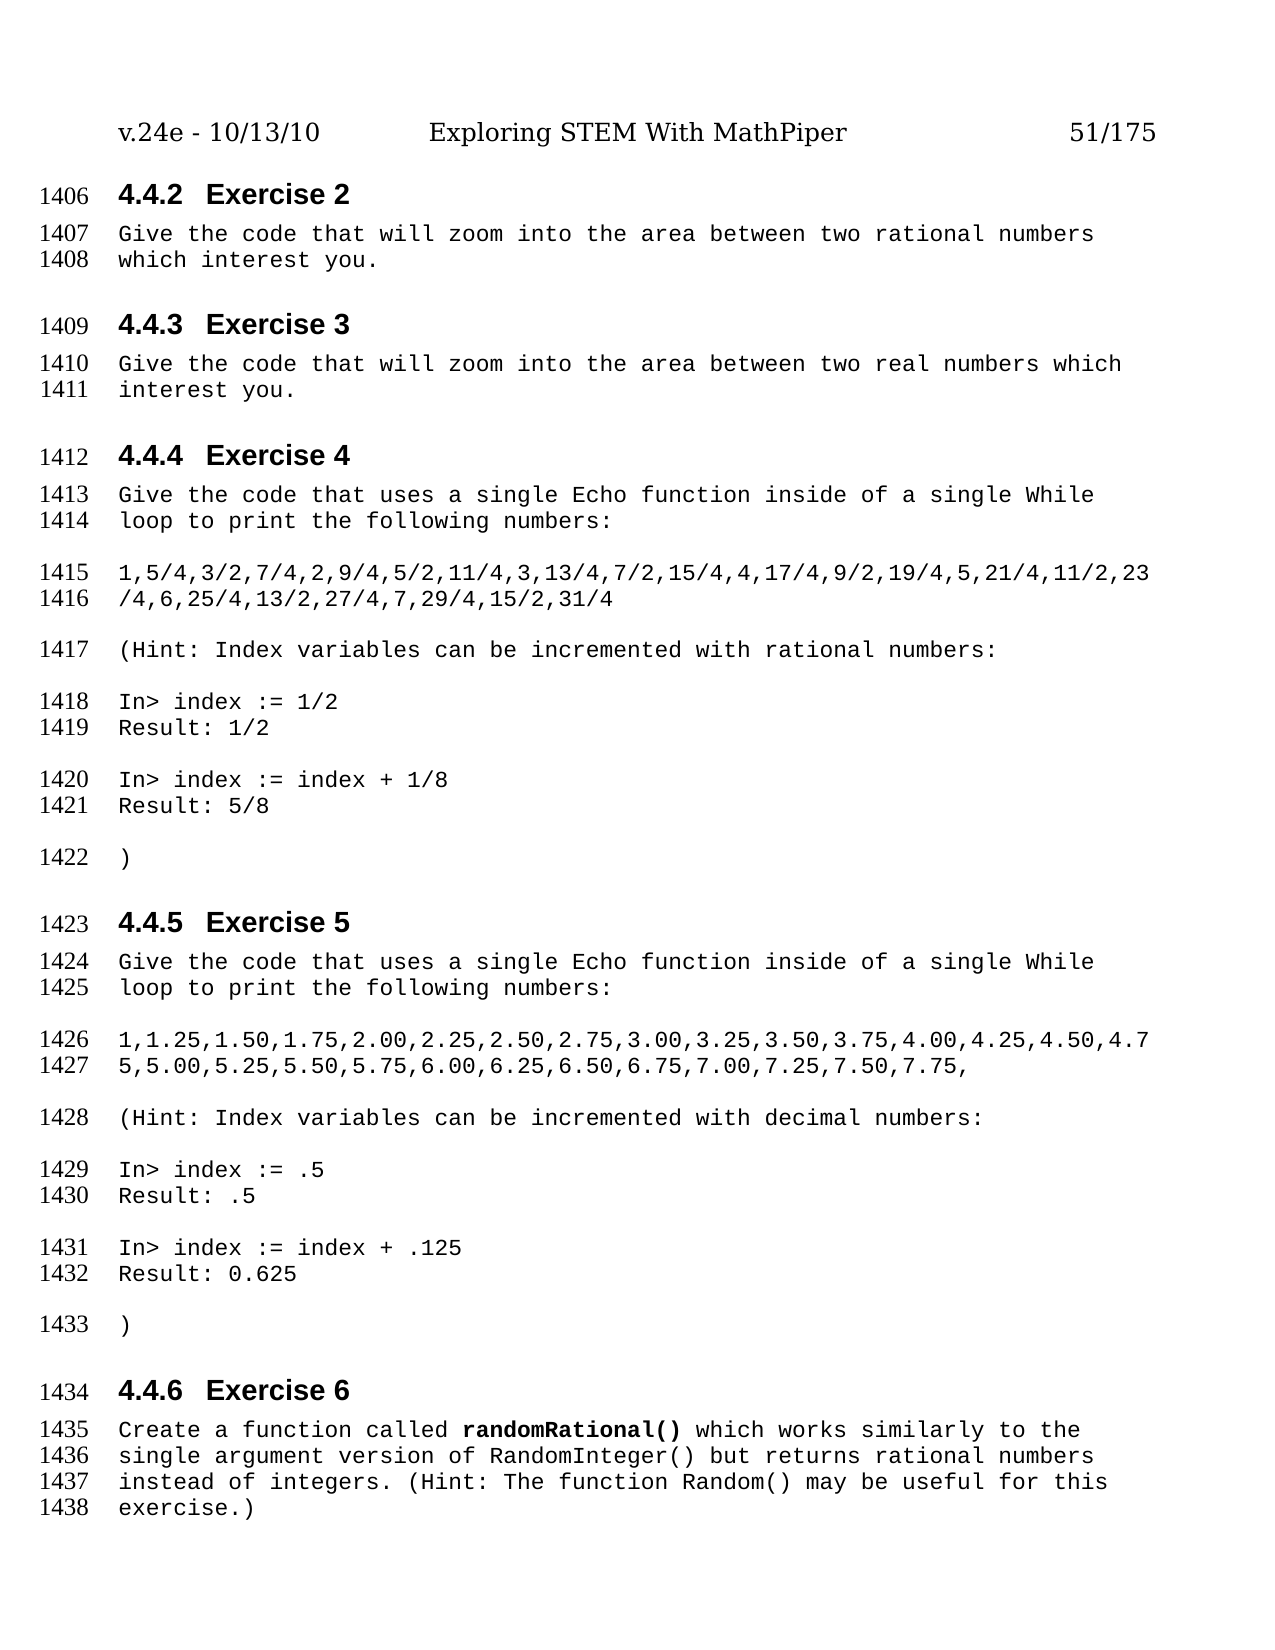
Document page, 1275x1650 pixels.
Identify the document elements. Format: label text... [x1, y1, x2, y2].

text (Hint: Index variables can be incremented with decimal numbers: [118, 1106, 1157, 1132]
subtitle Exercise 5 [118, 905, 1157, 939]
subtitle Exercise 4 [118, 438, 1157, 471]
text Result: .5 [118, 1184, 1157, 1210]
text In> index := 1/2 [118, 691, 1157, 717]
text In> index := .5 [118, 1158, 1157, 1184]
text ) [118, 846, 1157, 872]
text Result: 1/2 [118, 717, 1157, 742]
text Give the code that will zoom into the area between two real numbers which interest you. [118, 353, 1157, 404]
subtitle Exercise 2 [118, 177, 1157, 210]
text Result: 5/8 [118, 794, 1157, 820]
text Create a function called randomRational() which works similarly to the single argument version of RandomInteger() but returns rational numbers instead of integers. (Hint: The function Random() may be useful for this exercise.) [118, 1418, 1157, 1522]
text In> index := index + .125 [118, 1236, 1157, 1262]
subtitle Exercise 3 [118, 307, 1157, 341]
text Give the code that will zoom into the area between two rational numbers which interest you. [118, 222, 1157, 274]
text 1,5/4,3/2,7/4,2,9/4,5/2,11/4,3,13/4,7/2,15/4,4,17/4,9/2,19/4,5,21/4,11/2,23/4,6,25/4,13/2,27/4,7,29/4,15/2,31/4 [118, 561, 1157, 613]
text (Hint: Index variables can be incremented with rational numbers: [118, 639, 1157, 665]
text Give the code that uses a single Echo function inside of a single While loop to print the following numbers: [118, 483, 1157, 535]
text 1,1.25,1.50,1.75,2.00,2.25,2.50,2.75,3.00,3.25,3.50,3.75,4.00,4.25,4.50,4.75,5.00,5.25,5.50,5.75,6.00,6.25,6.50,6.75,7.00,7.25,7.50,7.75, [118, 1028, 1157, 1080]
text Give the code that uses a single Echo function inside of a single While loop to print the following numbers: [118, 951, 1157, 1003]
text ) [118, 1314, 1157, 1340]
subtitle Exercise 6 [118, 1373, 1157, 1406]
text Result: 0.625 [118, 1262, 1157, 1288]
text In> index := index + 1/8 [118, 768, 1157, 794]
